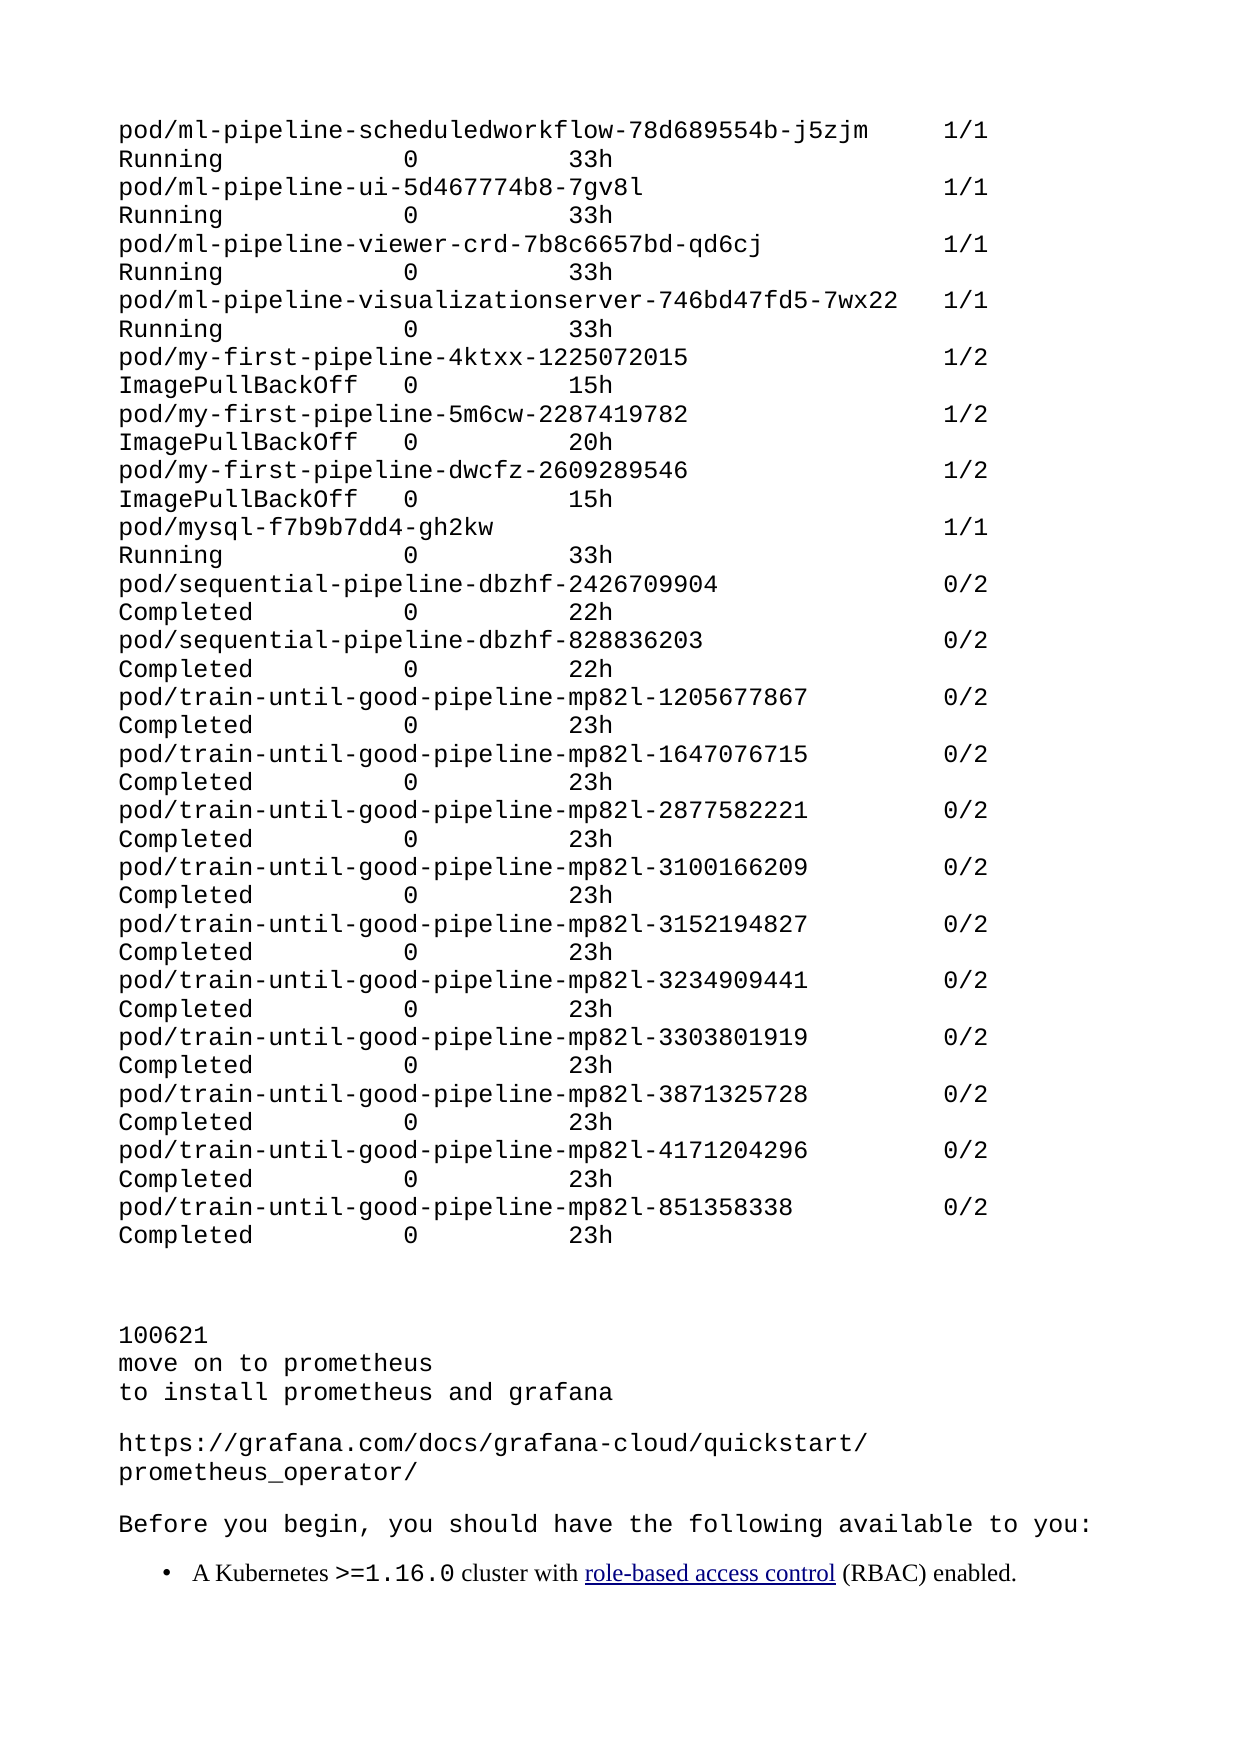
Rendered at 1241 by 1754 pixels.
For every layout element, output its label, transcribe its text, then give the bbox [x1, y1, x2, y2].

text pod/train-until-good-pipeline-mp82l-2877582221 0/2 Completed 0 23h [118, 798, 1122, 855]
text https://grafana.com/docs/grafana-cloud/quickstart/prometheus_operator/ [118, 1431, 1122, 1488]
text pod/train-until-good-pipeline-mp82l-3303801919 0/2 Completed 0 23h [118, 1025, 1122, 1081]
text pod/my-first-pipeline-4ktxx-1225072015 1/2 ImagePullBackOff 0 15h [118, 345, 1122, 401]
list A Kubernetes >=1.16.0 cluster with role-based access control (RBAC) enabled. [162, 1558, 1122, 1589]
text pod/mysql-f7b9b7dd4-gh2kw 1/1 Running 0 33h [118, 515, 1122, 571]
text pod/ml-pipeline-viewer-crd-7b8c6657bd-qd6cj 1/1 Running 0 33h [118, 231, 1122, 288]
text pod/train-until-good-pipeline-mp82l-851358338 0/2 Completed 0 23h [118, 1195, 1122, 1251]
text pod/ml-pipeline-visualizationserver-746bd47fd5-7wx22 1/1 Running 0 33h [118, 288, 1122, 345]
text pod/my-first-pipeline-dwcfz-2609289546 1/2 ImagePullBackOff 0 15h [118, 458, 1122, 515]
text pod/sequential-pipeline-dbzhf-828836203 0/2 Completed 0 22h [118, 628, 1122, 685]
text pod/train-until-good-pipeline-mp82l-1205677867 0/2 Completed 0 23h [118, 685, 1122, 741]
text pod/train-until-good-pipeline-mp82l-3871325728 0/2 Completed 0 23h [118, 1081, 1122, 1138]
text pod/my-first-pipeline-5m6cw-2287419782 1/2 ImagePullBackOff 0 20h [118, 401, 1122, 458]
text pod/sequential-pipeline-dbzhf-2426709904 0/2 Completed 0 22h [118, 571, 1122, 628]
text Before you begin, you should have the following available to you: [118, 1511, 1122, 1540]
text pod/train-until-good-pipeline-mp82l-4171204296 0/2 Completed 0 23h [118, 1138, 1122, 1195]
text move on to prometheus [118, 1351, 1122, 1379]
text 100621 [118, 1322, 1122, 1351]
text pod/train-until-good-pipeline-mp82l-3152194827 0/2 Completed 0 23h [118, 911, 1122, 968]
text pod/train-until-good-pipeline-mp82l-3234909441 0/2 Completed 0 23h [118, 968, 1122, 1025]
text pod/train-until-good-pipeline-mp82l-1647076715 0/2 Completed 0 23h [118, 741, 1122, 798]
text to install prometheus and grafana [118, 1379, 1122, 1407]
text pod/ml-pipeline-scheduledworkflow-78d689554b-j5zjm 1/1 Running 0 33h [118, 118, 1122, 175]
text pod/train-until-good-pipeline-mp82l-3100166209 0/2 Completed 0 23h [118, 855, 1122, 911]
text pod/ml-pipeline-ui-5d467774b8-7gv8l 1/1 Running 0 33h [118, 175, 1122, 231]
